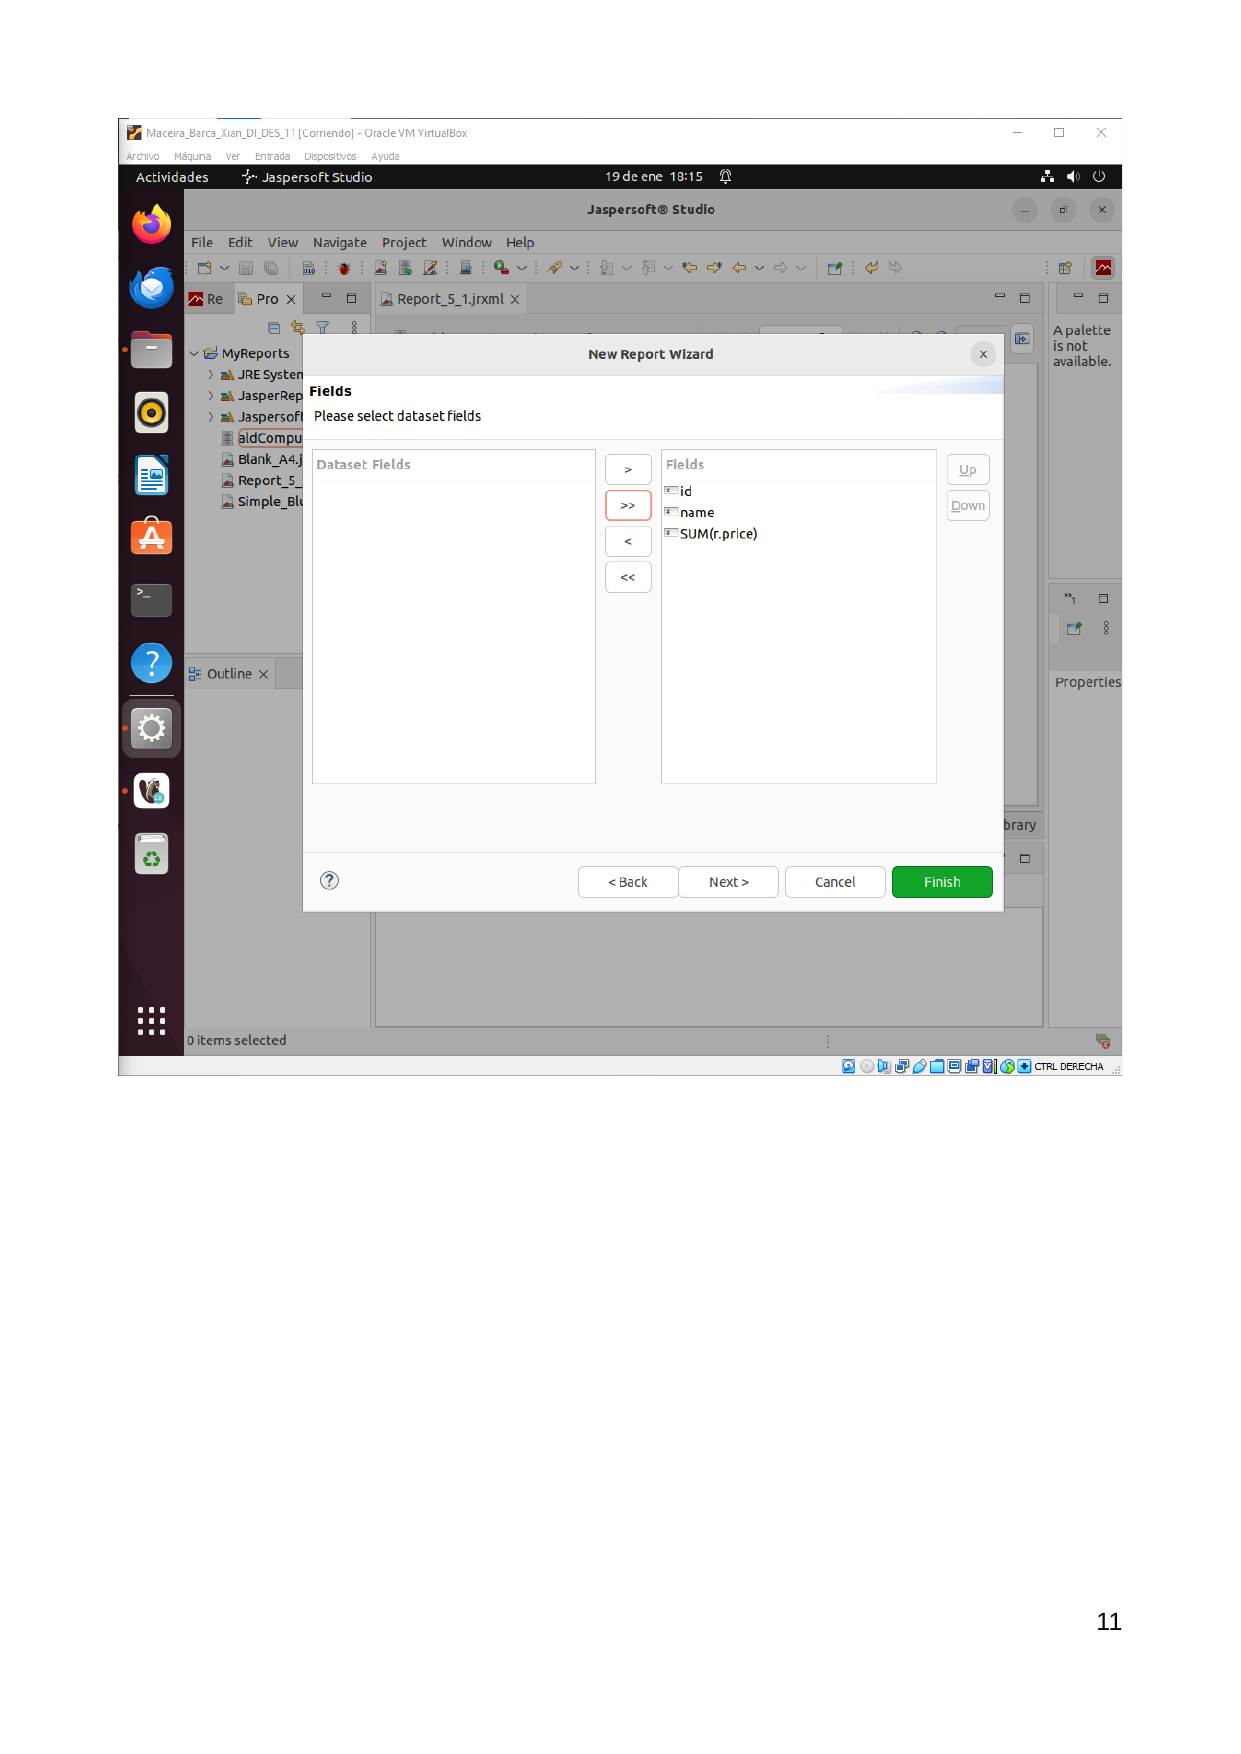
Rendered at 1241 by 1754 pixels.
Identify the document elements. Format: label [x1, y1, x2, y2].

picture [118, 118, 1123, 1076]
